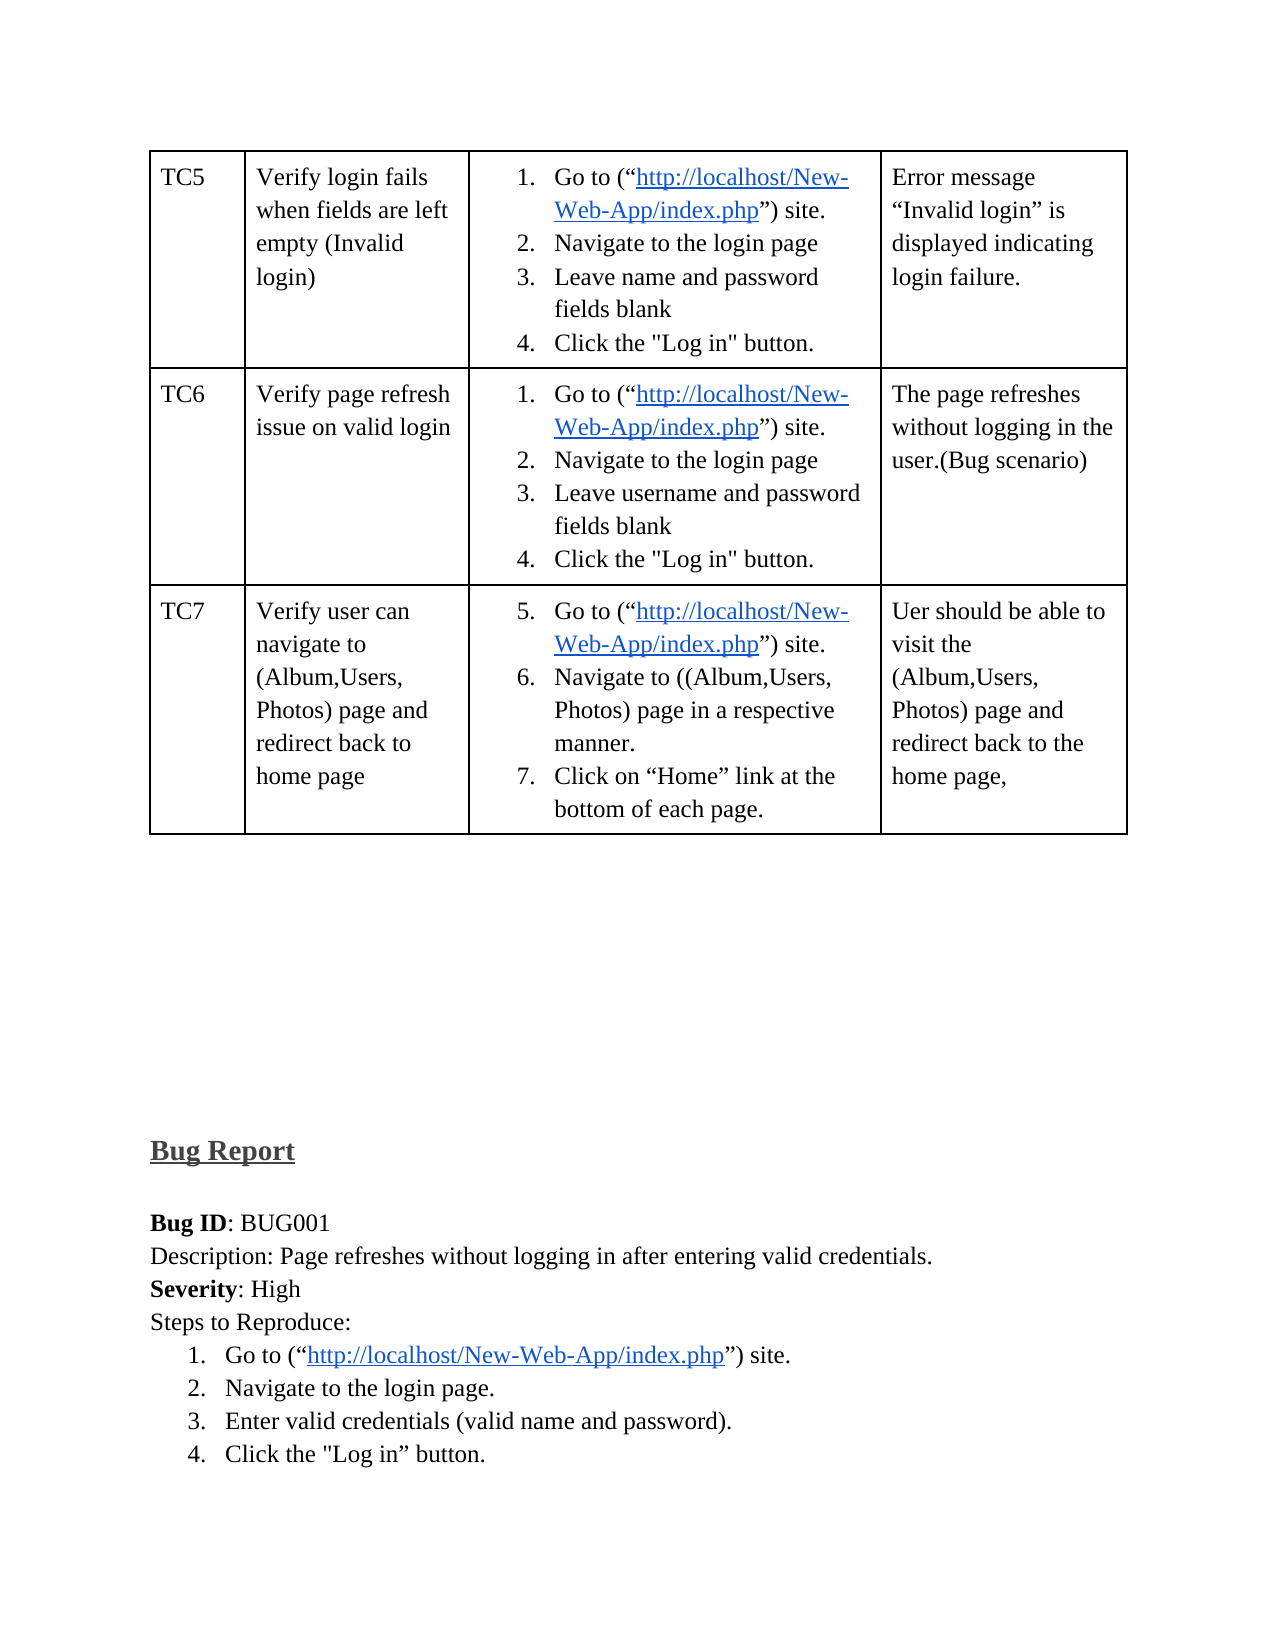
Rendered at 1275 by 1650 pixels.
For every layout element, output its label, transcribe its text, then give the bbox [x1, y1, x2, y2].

list Go to (“http://localhost/New-Web-App/index.php”) site. [187, 1340, 1125, 1369]
table_cell Verify login fails when fields are left empty (Invalid login) [246, 152, 468, 367]
table_cell TC5 [151, 152, 244, 367]
table_cell Go to (“http://localhost/New-Web-App/index.php”) site. Navigate to the login page Leave username and password fields blank Click the "Log in" button. [470, 369, 880, 583]
subtitle Bug Report [150, 1133, 1125, 1167]
table_cell TC7 [151, 586, 244, 833]
table_cell Go to (“http://localhost/New-Web-App/index.php”) site. Navigate to ((Album,Users, Photos) page in a respective manner. Click on “Home” link at the bottom of each page. [470, 586, 880, 833]
text Bug ID: BUG001 [150, 1208, 1125, 1237]
table_cell The page refreshes without logging in the user.(Bug scenario) [882, 369, 1126, 583]
text Severity: High [150, 1274, 1125, 1303]
table_cell TC6 [151, 369, 244, 583]
table_cell Go to (“http://localhost/New-Web-App/index.php”) site. Navigate to the login page Leave name and password fields blank Click the "Log in" button. [470, 152, 880, 367]
table_cell Error message “Invalid login” is displayed indicating login failure. [882, 152, 1126, 367]
list Navigate to the login page. [187, 1373, 1125, 1402]
list Click the "Log in” button. [187, 1439, 1125, 1468]
table_cell Verify page refresh issue on valid login [246, 369, 468, 583]
list Enter valid credentials (valid name and password). [187, 1406, 1125, 1435]
text Description: Page refreshes without logging in after entering valid credentials. [150, 1241, 1125, 1270]
text Steps to Reproduce: [150, 1307, 1125, 1336]
table_cell Uer should be able to visit the (Album,Users, Photos) page and redirect back to the home page, [882, 586, 1126, 833]
table_cell Verify user can navigate to (Album,Users, Photos) page and redirect back to home page [246, 586, 468, 833]
